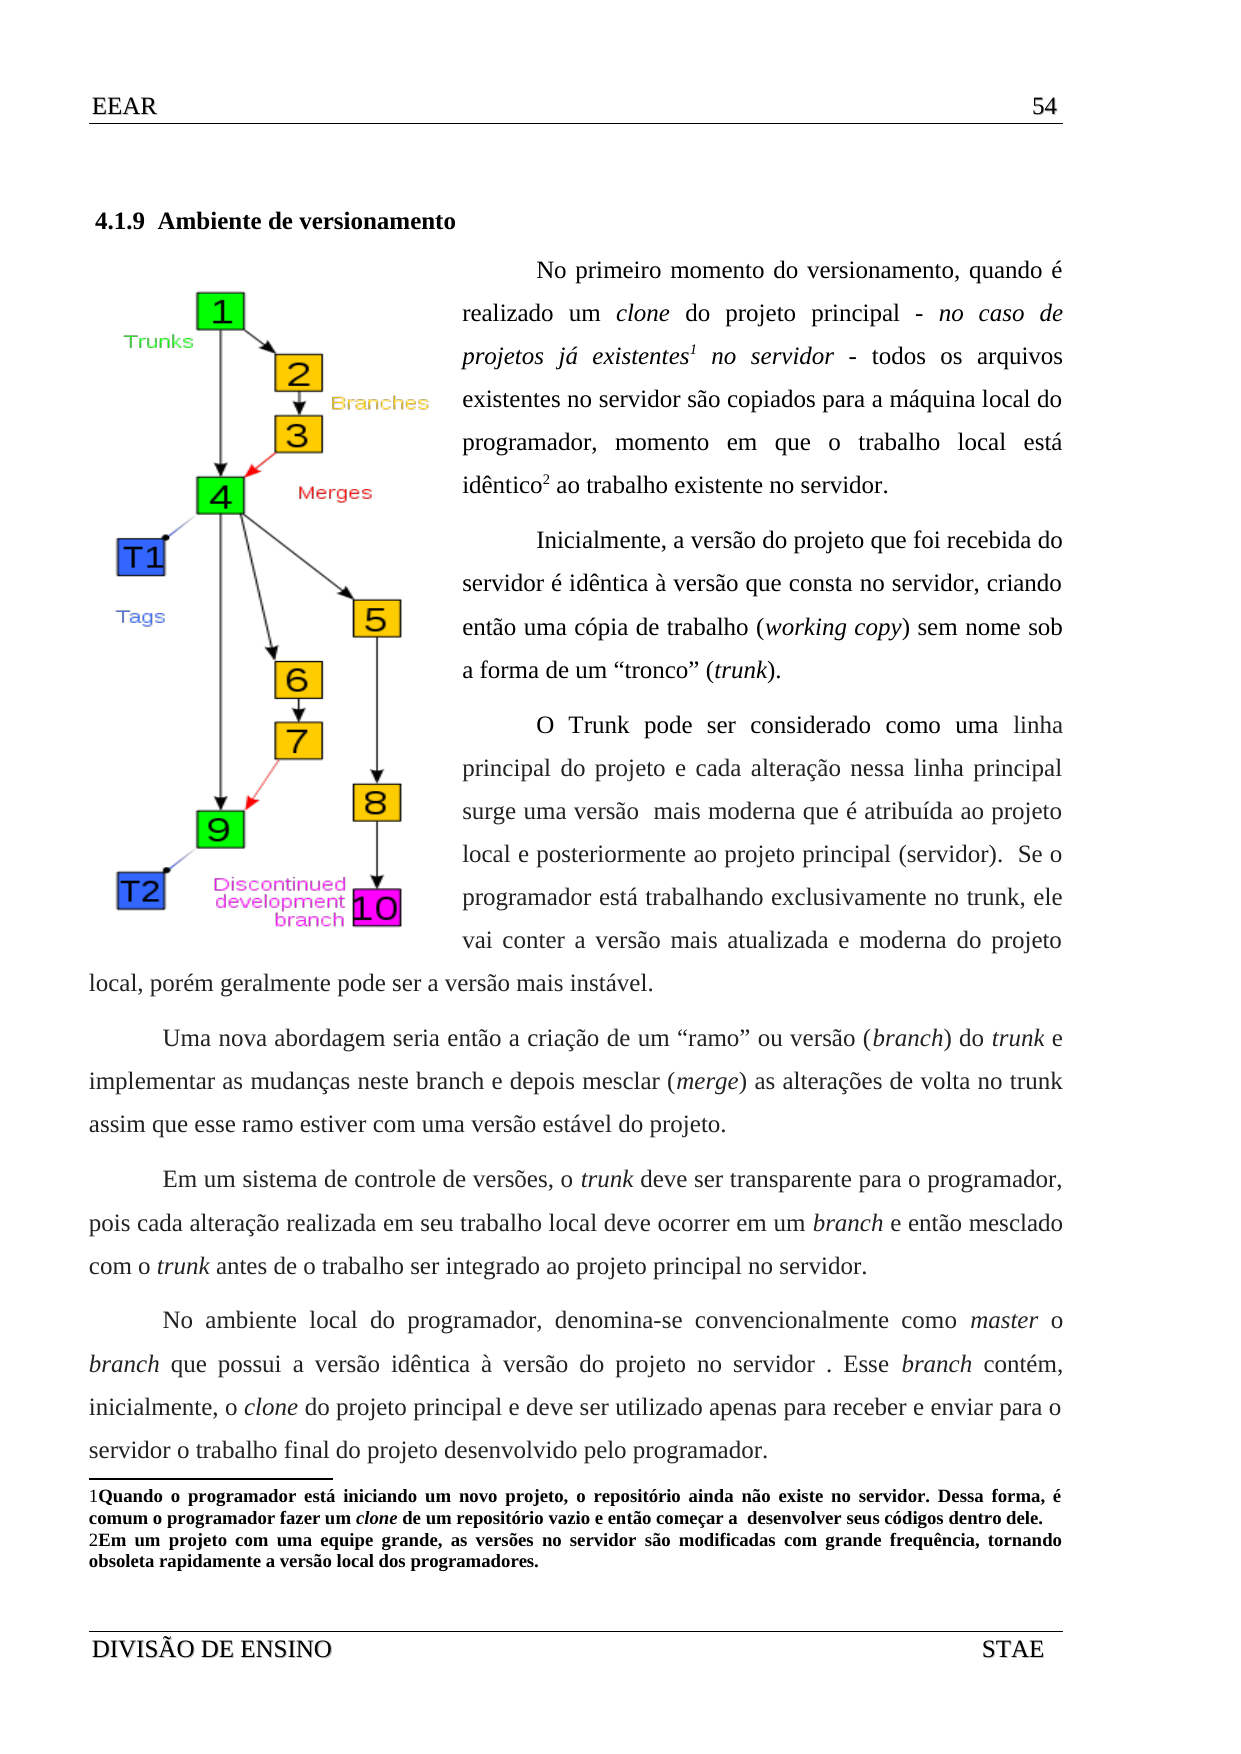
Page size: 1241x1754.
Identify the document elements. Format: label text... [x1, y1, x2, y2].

text No ambiente local do programador, denomina-se convencionalmente como master o branch que possui a versão idêntica à versão do projeto no servidor . Esse branch contém, inicialmente, o clone do projeto principal e deve ser utilizado apenas para receber e enviar para o servidor o trabalho final do projeto desenvolvido pelo programador. [89, 1306, 1063, 1464]
text Inicialmente, a versão do projeto que foi recebida do servidor é idêntica à versão que consta no servidor, criando então uma cópia de trabalho (working copy) sem nome sob a forma de um “tronco” (trunk). [444, 525, 1063, 683]
text Em um projeto com uma equipe grande, as versões no servidor são modificadas com grande frequência, tornando obsoleta rapidamente a versão local dos programadores. [89, 1528, 1063, 1572]
picture [99, 279, 444, 941]
text No primeiro momento do versionamento, quando é realizado um clone do projeto principal - no caso de projetos já existentes no servidor - todos os arquivos existentes no servidor são copiados para a máquina local do programador, momento em que o trabalho local está idêntico ao trabalho existente no servidor. [89, 255, 1063, 499]
text Em um sistema de controle de versões, o trunk deve ser transparente para o programador, pois cada alteração realizada em seu trabalho local deve ocorrer em um branch e então mesclado com o trunk antes de o trabalho ser integrado ao projeto principal no servidor. [89, 1164, 1063, 1279]
text O Trunk pode ser considerado como uma linha principal do projeto e cada alteração nessa linha principal surge uma versão mais moderna que é atribuída ao projeto local e posteriormente ao projeto principal (servidor). Se o programador está trabalhando exclusivamente no trunk, ele vai conter a versão mais atualizada e moderna do projeto local, porém geralmente pode ser a versão mais instável. [89, 710, 1063, 997]
text Quando o programador está iniciando um novo projeto, o repositório ainda não existe no servidor. Dessa forma, é comum o programador fazer um clone de um repositório vazio e então começar a desenvolver seus códigos dentro dele. [89, 1485, 1063, 1528]
subtitle Ambiente de versionamento [89, 206, 1063, 234]
text Uma nova abordagem seria então a criação de um “ramo” ou versão (branch) do trunk e implementar as mudanças neste branch e depois mesclar (merge) as alterações de volta no trunk assim que esse ramo estiver com uma versão estável do projeto. [89, 1023, 1063, 1138]
